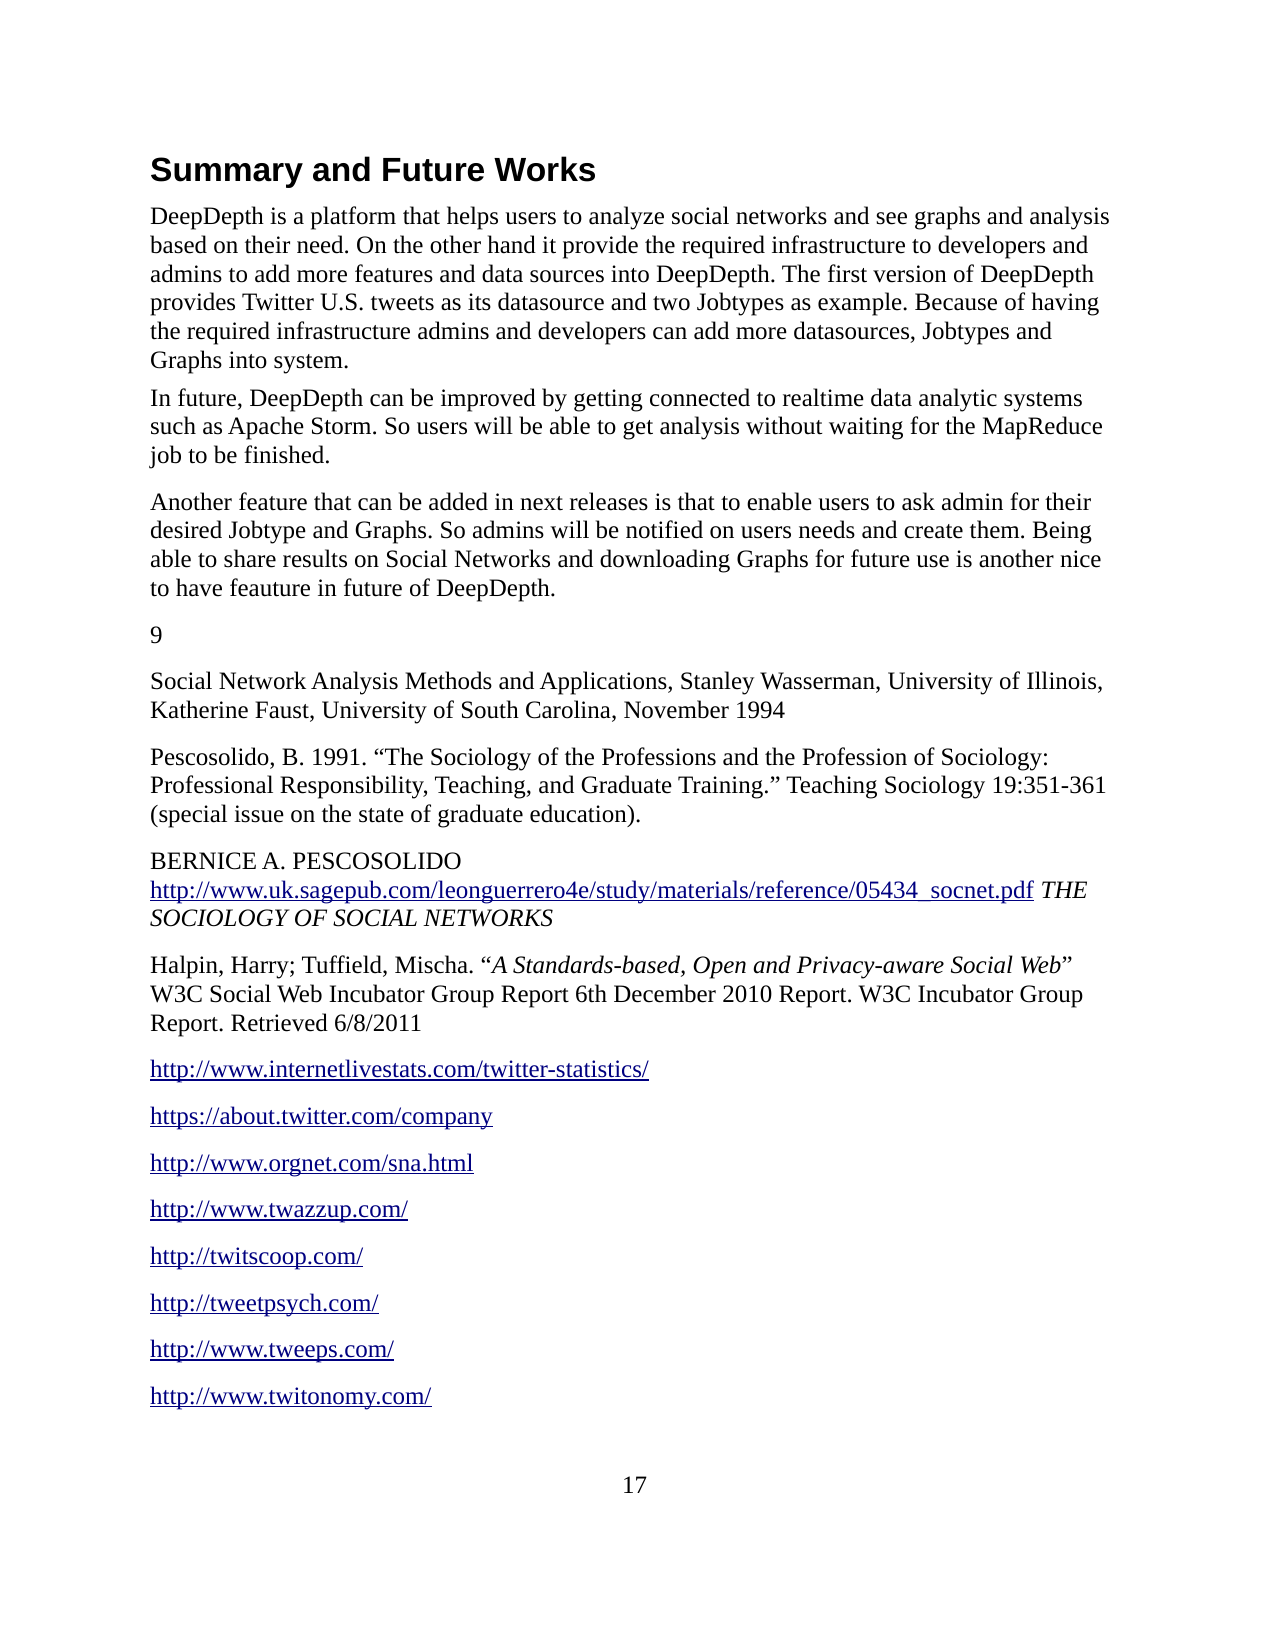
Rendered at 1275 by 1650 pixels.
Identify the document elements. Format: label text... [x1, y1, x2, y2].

text https://about.twitter.com/company [150, 1101, 1125, 1130]
text Pescosolido, B. 1991. “The Sociology of the Professions and the Profession of Sociology: Professional Responsibility, Teaching, and Graduate Training.” Teaching Sociology 19:351-361 (special issue on the state of graduate education). [150, 742, 1125, 828]
subtitle Summary and Future Works [150, 150, 1125, 189]
text http://www.orgnet.com/sna.html [150, 1148, 1125, 1176]
text Halpin, Harry; Tuffield, Mischa. “A Standards-based, Open and Privacy-aware Social Web” W3C Social Web Incubator Group Report 6th December 2010 Report. W3C Incubator Group Report. Retrieved 6/8/2011 [150, 950, 1125, 1036]
text 9 [150, 620, 1125, 648]
text http://www.twitonomy.com/ [150, 1381, 1125, 1410]
text http://twitscoop.com/ [150, 1241, 1125, 1270]
text In future, DeepDepth can be improved by getting connected to realtime data analytic systems such as Apache Storm. So users will be able to get analysis without waiting for the MapReduce job to be finished. [150, 383, 1125, 469]
text BERNICE A. PESCOSOLIDO http://www.uk.sagepub.com/leonguerrero4e/study/materials/reference/05434_socnet.pdf THE SOCIOLOGY OF SOCIAL NETWORKS [150, 846, 1125, 932]
text http://www.twazzup.com/ [150, 1194, 1125, 1223]
text DeepDepth is a platform that helps users to analyze social networks and see graphs and analysis based on their need. On the other hand it provide the required infrastructure to developers and admins to add more features and data sources into DeepDepth. The first version of DeepDepth provides Twitter U.S. tweets as its datasource and two Jobtypes as example. Because of having the required infrastructure admins and developers can add more datasources, Jobtypes and Graphs into system. [150, 201, 1125, 374]
text http://tweetpsych.com/ [150, 1288, 1125, 1316]
text http://www.tweeps.com/ [150, 1334, 1125, 1363]
text Social Network Analysis Methods and Applications, Stanley Wasserman, University of Illinois, Katherine Faust, University of South Carolina, November 1994 [150, 666, 1125, 724]
text http://www.internetlivestats.com/twitter-statistics/ [150, 1054, 1125, 1083]
text Another feature that can be added in next releases is that to enable users to ask admin for their desired Jobtype and Graphs. So admins will be notified on users needs and create them. Being able to share results on Social Networks and downloading Graphs for future use is another nice to have feauture in future of DeepDepth. [150, 487, 1125, 602]
